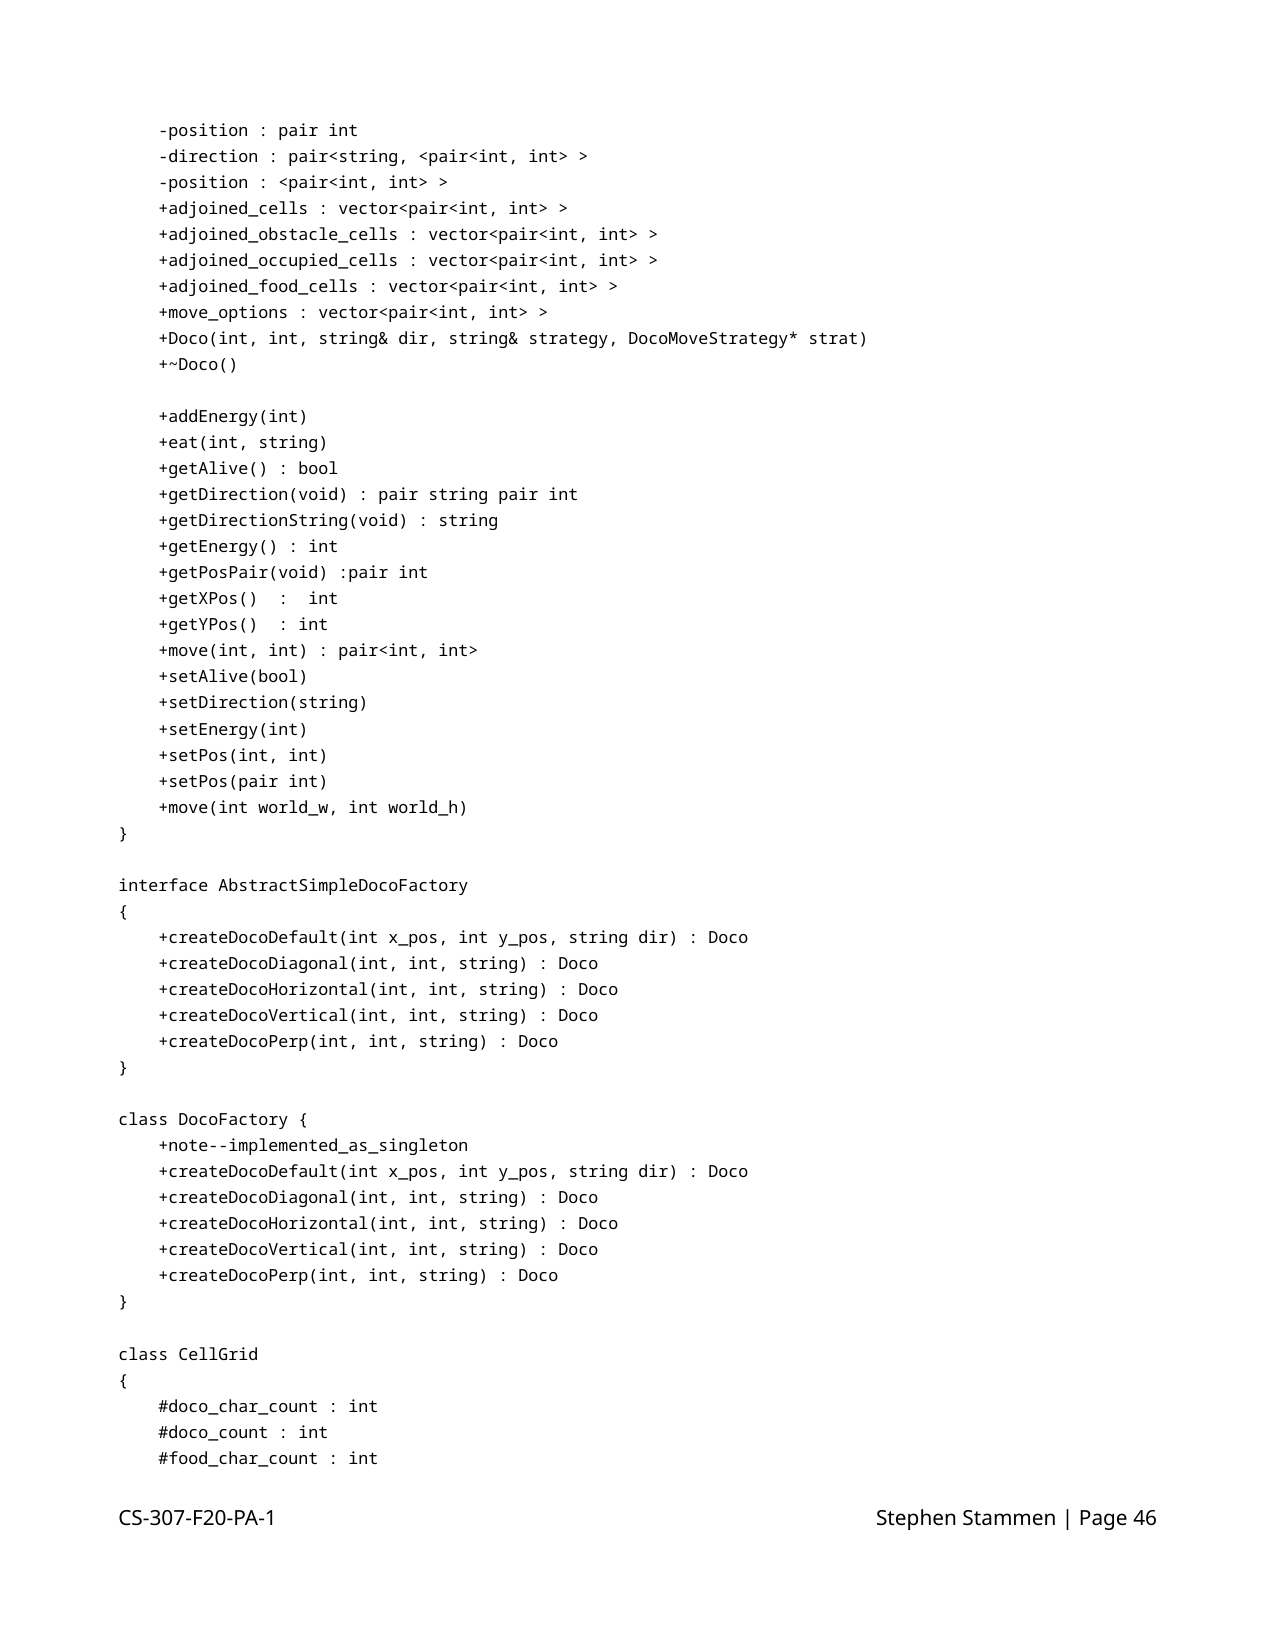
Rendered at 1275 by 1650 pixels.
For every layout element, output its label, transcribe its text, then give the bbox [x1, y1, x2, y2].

text -position : pair int -direction : pair<string, <pair<int, int> > -position : <pair<int, int> > +adjoined_cells : vector<pair<int, int> > +adjoined_obstacle_cells : vector<pair<int, int> > +adjoined_occupied_cells : vector<pair<int, int> > +adjoined_food_cells : vector<pair<int, int> > +move_options : vector<pair<int, int> > +Doco(int, int, string& dir, string& strategy, DocoMoveStrategy* strat) +~Doco() +addEnergy(int) +eat(int, string) +getAlive() : bool +getDirection(void) : pair string pair int +getDirectionString(void) : string +getEnergy() : int +getPosPair(void) :pair int +getXPos() : int +getYPos() : int +move(int, int) : pair<int, int> +setAlive(bool) +setDirection(string) +setEnergy(int) +setPos(int, int) +setPos(pair int) +move(int world_w, int world_h) } interface AbstractSimpleDocoFactory { +createDocoDefault(int x_pos, int y_pos, string dir) : Doco +createDocoDiagonal(int, int, string) : Doco +createDocoHorizontal(int, int, string) : Doco +createDocoVertical(int, int, string) : Doco +createDocoPerp(int, int, string) : Doco } class DocoFactory { +note--implemented_as_singleton +createDocoDefault(int x_pos, int y_pos, string dir) : Doco +createDocoDiagonal(int, int, string) : Doco +createDocoHorizontal(int, int, string) : Doco +createDocoVertical(int, int, string) : Doco +createDocoPerp(int, int, string) : Doco } class CellGrid { #doco_char_count : int #doco_count : int #food_char_count : int [118, 118, 1157, 1469]
